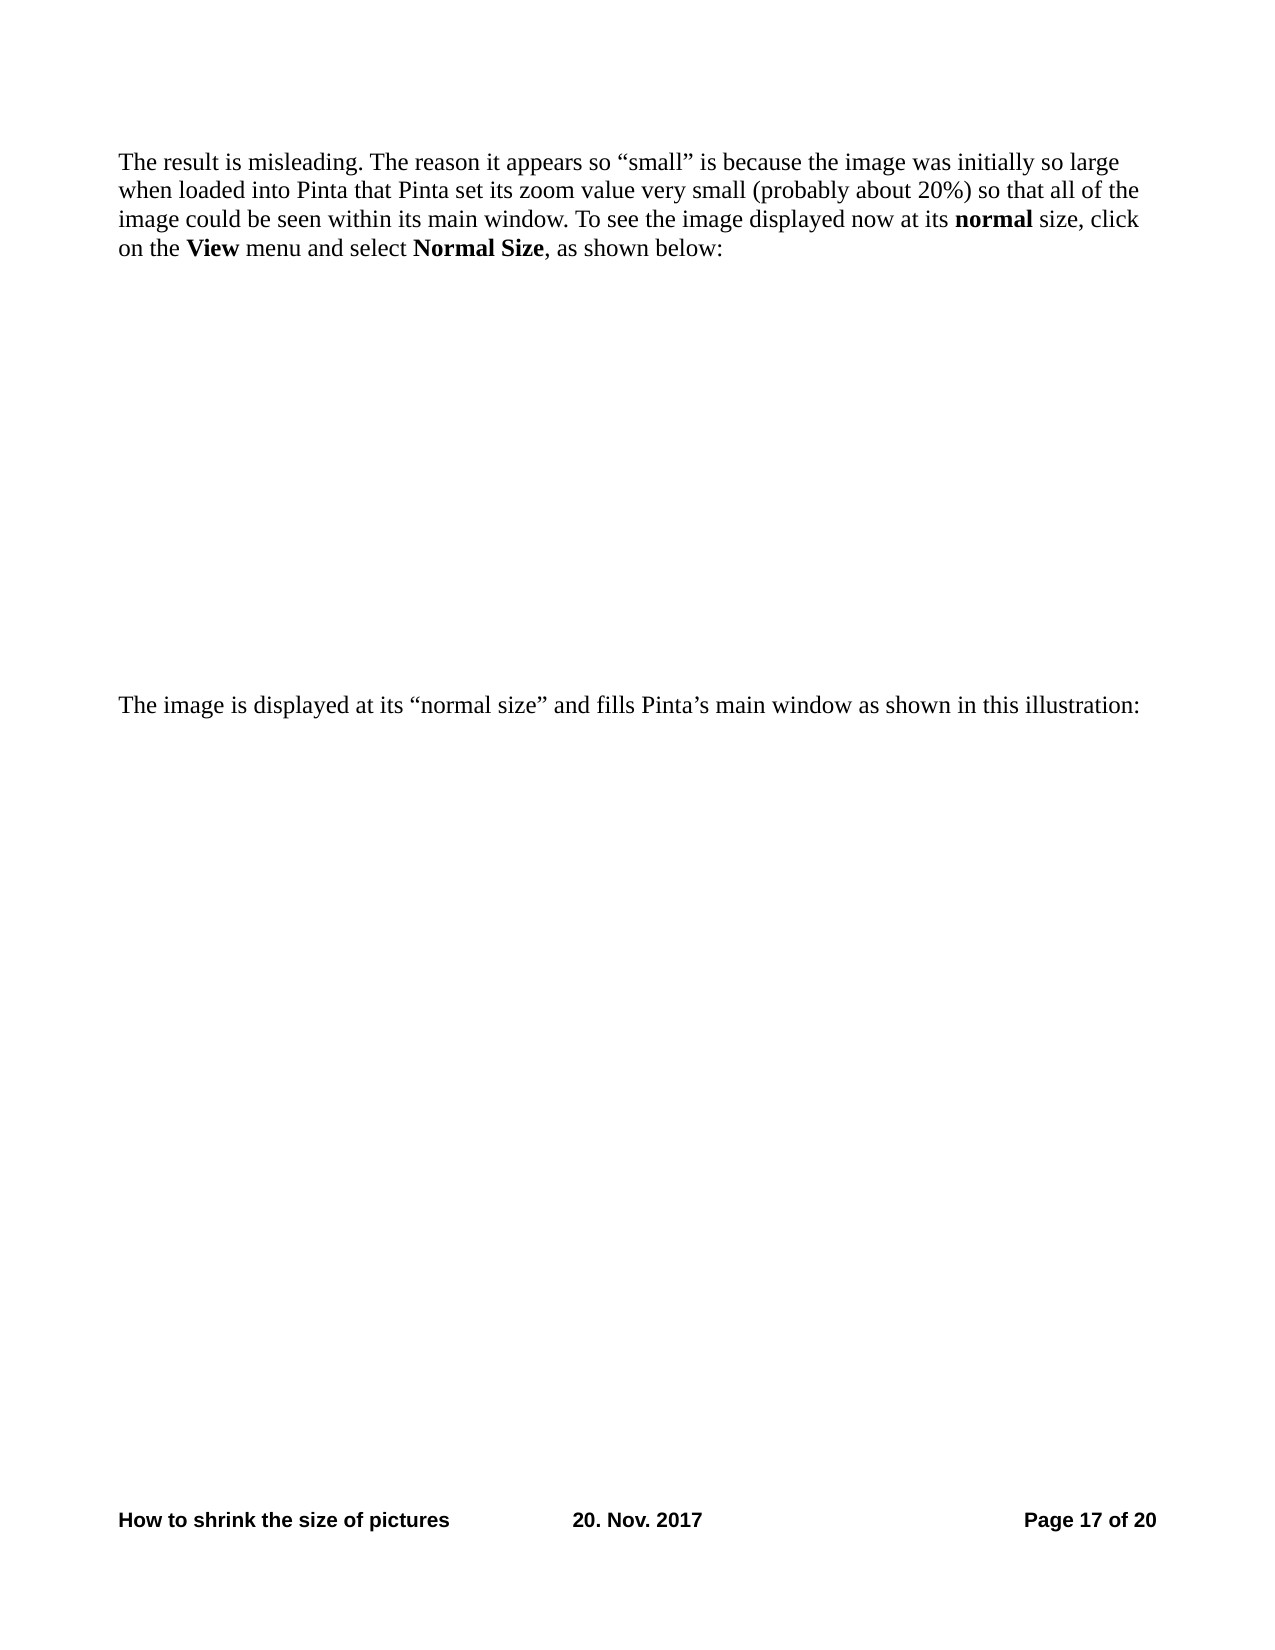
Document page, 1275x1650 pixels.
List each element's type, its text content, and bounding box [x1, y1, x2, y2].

text The result is misleading. The reason it appears so “small” is because the image was initially so large when loaded into Pinta that Pinta set its zoom value very small (probably about 20%) so that all of the image could be seen within its main window. To see the image displayed now at its normal size, click on the View menu and select Normal Size, as shown below: [118, 147, 1157, 262]
text The image is displayed at its “normal size” and fills Pinta’s main window as shown in this illustration: [118, 690, 1157, 719]
